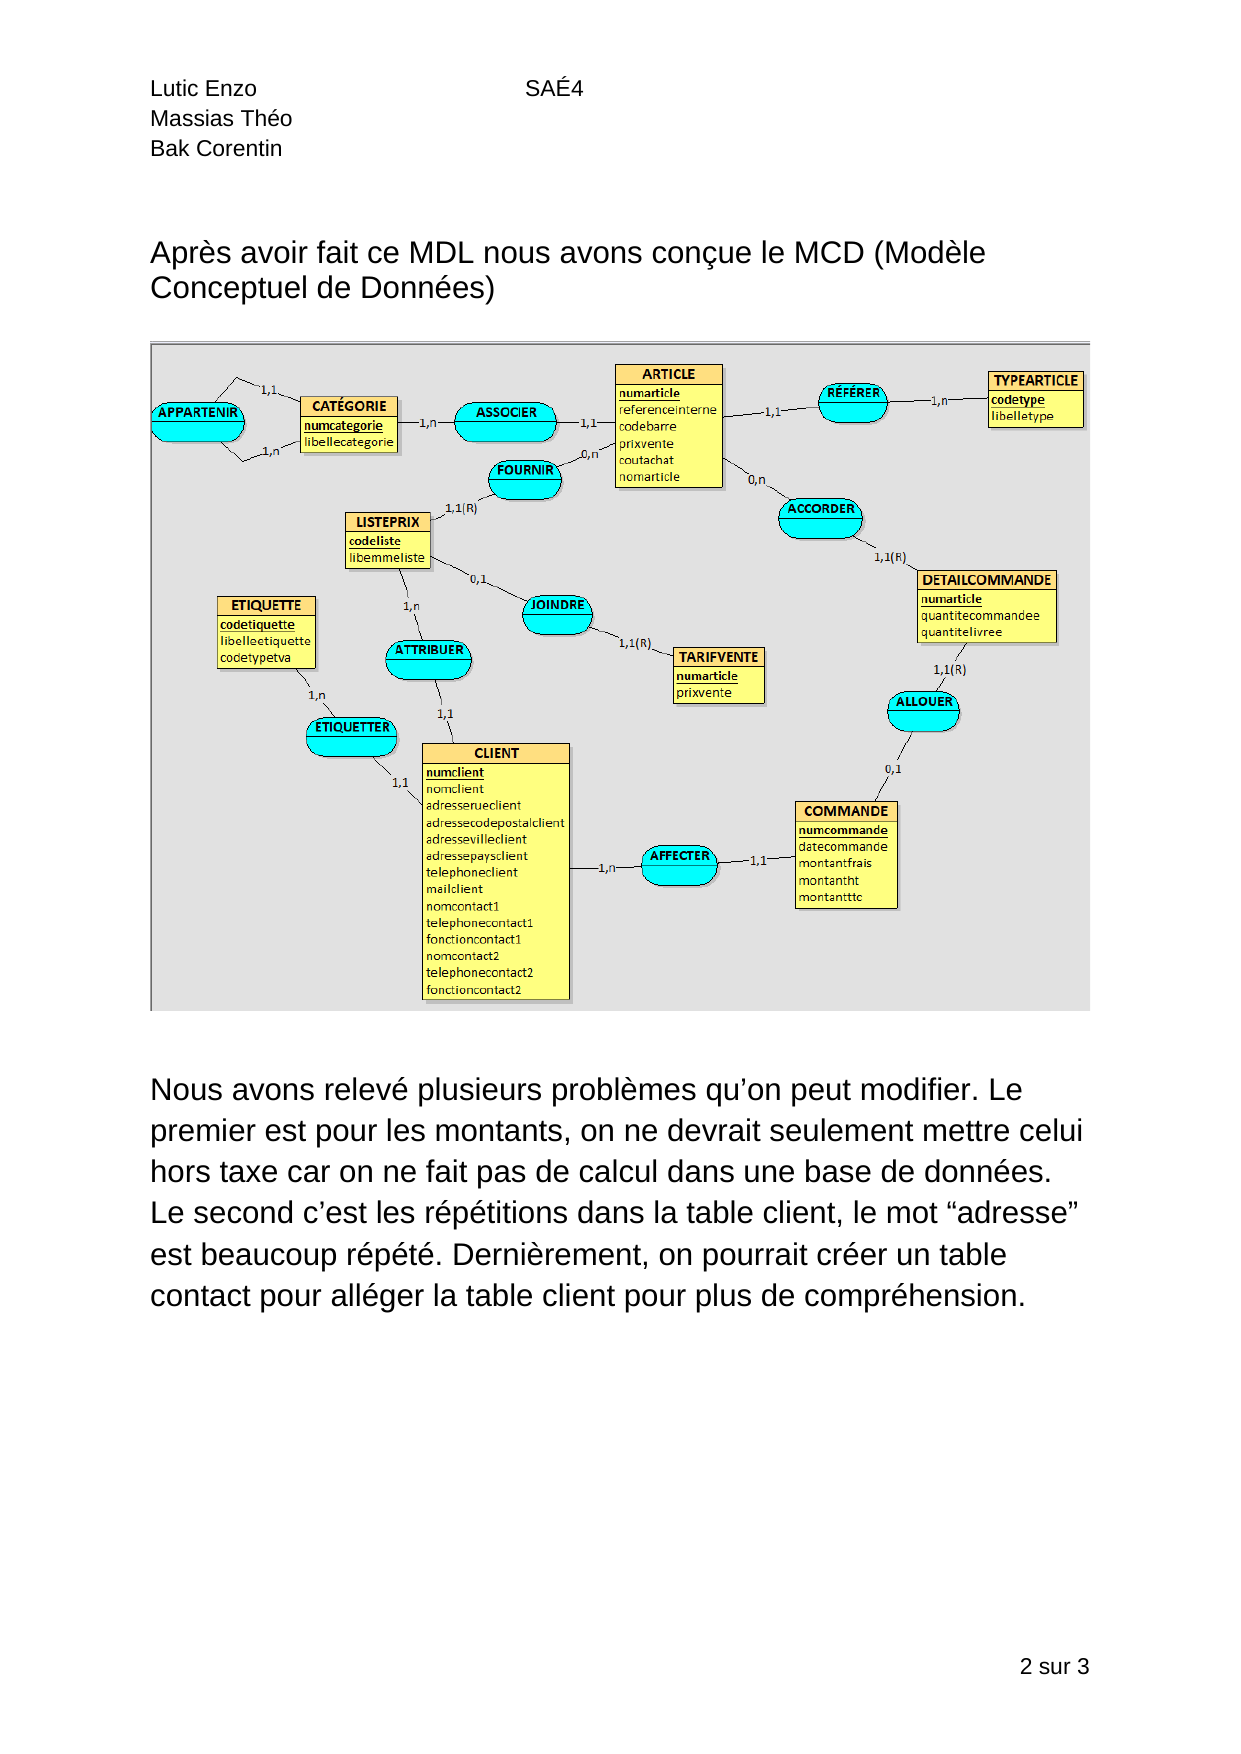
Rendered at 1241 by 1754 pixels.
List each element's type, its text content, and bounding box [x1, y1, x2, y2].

text Après avoir fait ce MDL nous avons conçue le MCD (Modèle Conceptuel de Données) [150, 234, 1090, 306]
picture [150, 341, 1091, 1011]
text Nous avons relevé plusieurs problèmes qu’on peut modifier. Le premier est pour les montants, on ne devrait seulement mettre celui hors taxe car on ne fait pas de calcul dans une base de données. Le second c’est les répétitions dans la table client, le mot “adresse” est beaucoup répété. Dernièrement, on pourrait créer un table contact pour alléger la table client pour plus de compréhension. [150, 1071, 1090, 1313]
